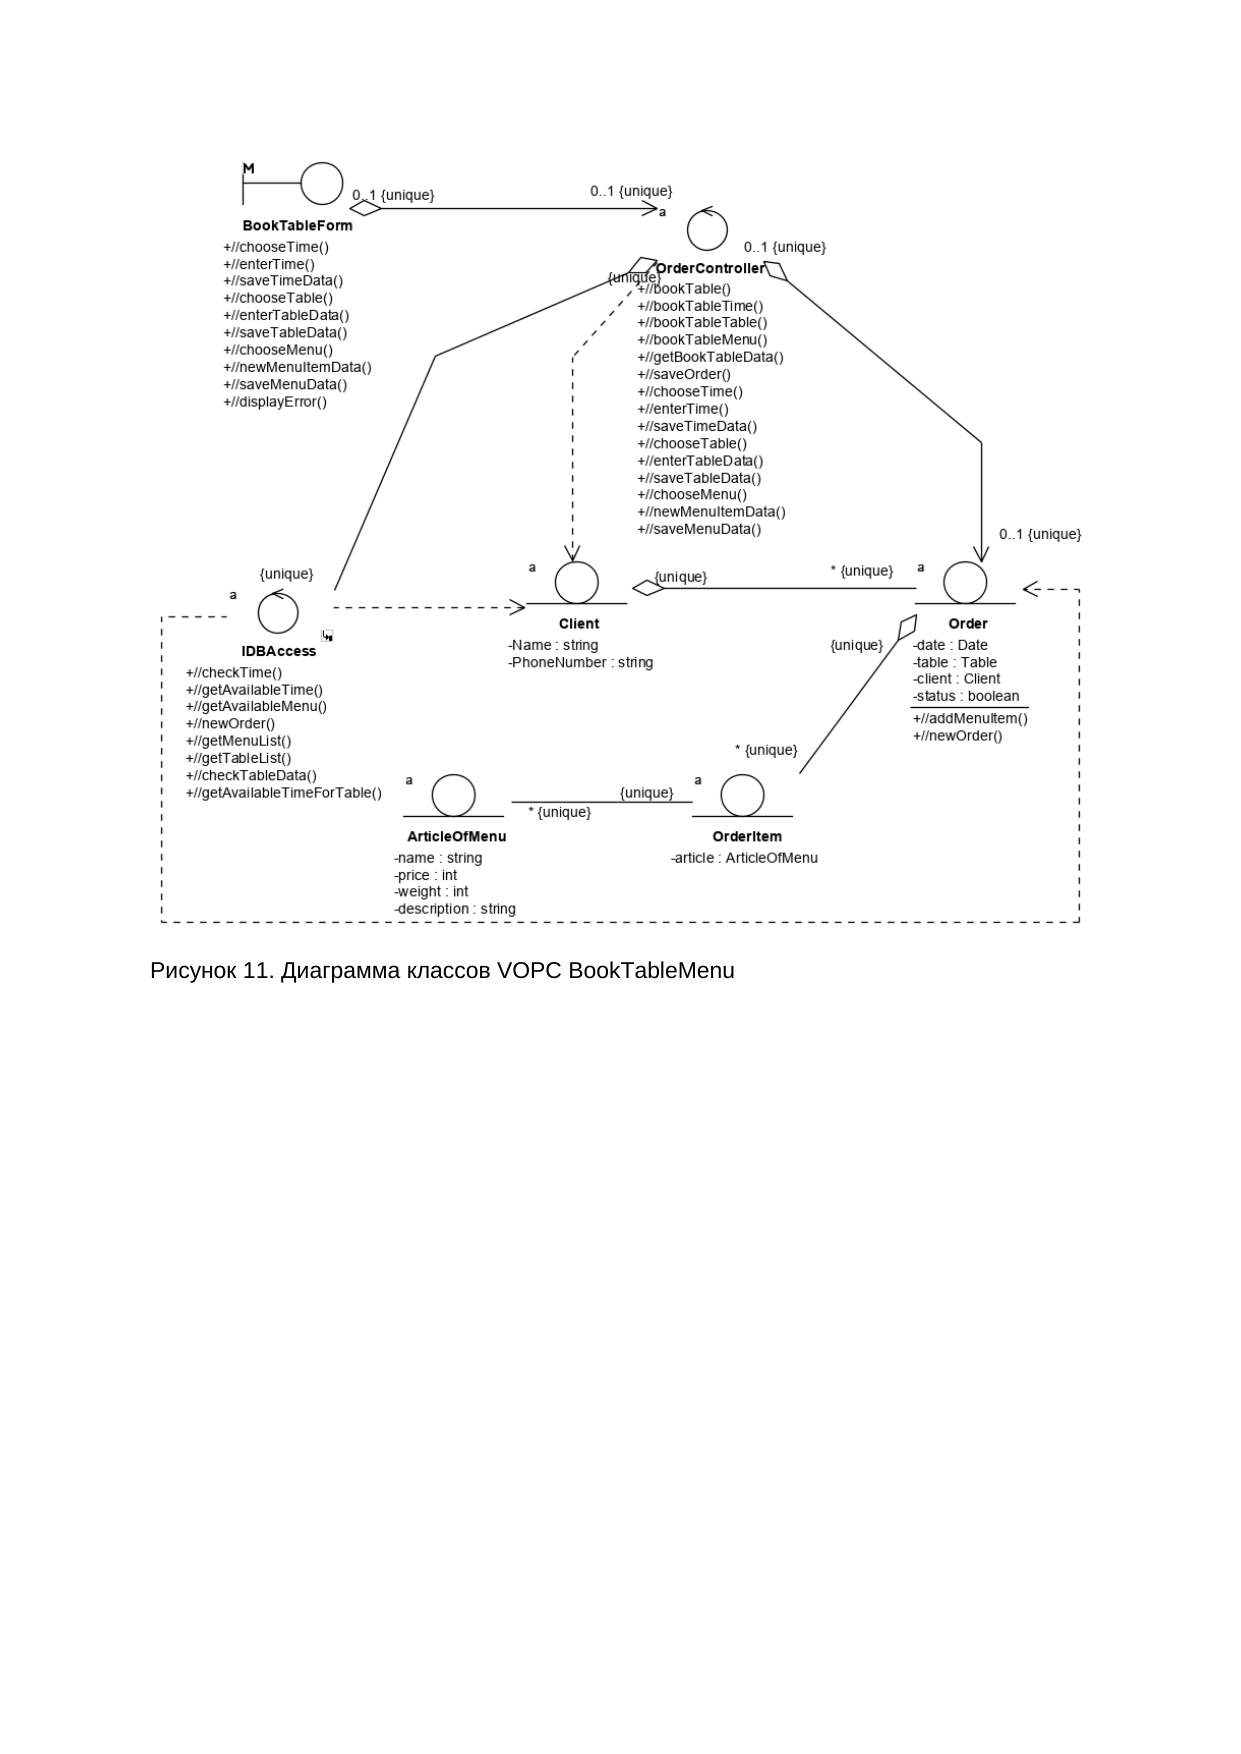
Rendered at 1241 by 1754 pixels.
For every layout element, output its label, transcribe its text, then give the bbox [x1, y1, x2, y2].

picture [150, 150, 1091, 931]
table_cell Рисунок 11. Диаграмма классов VOPC BookTableMenu [150, 957, 1090, 983]
table_header [150, 931, 1090, 957]
